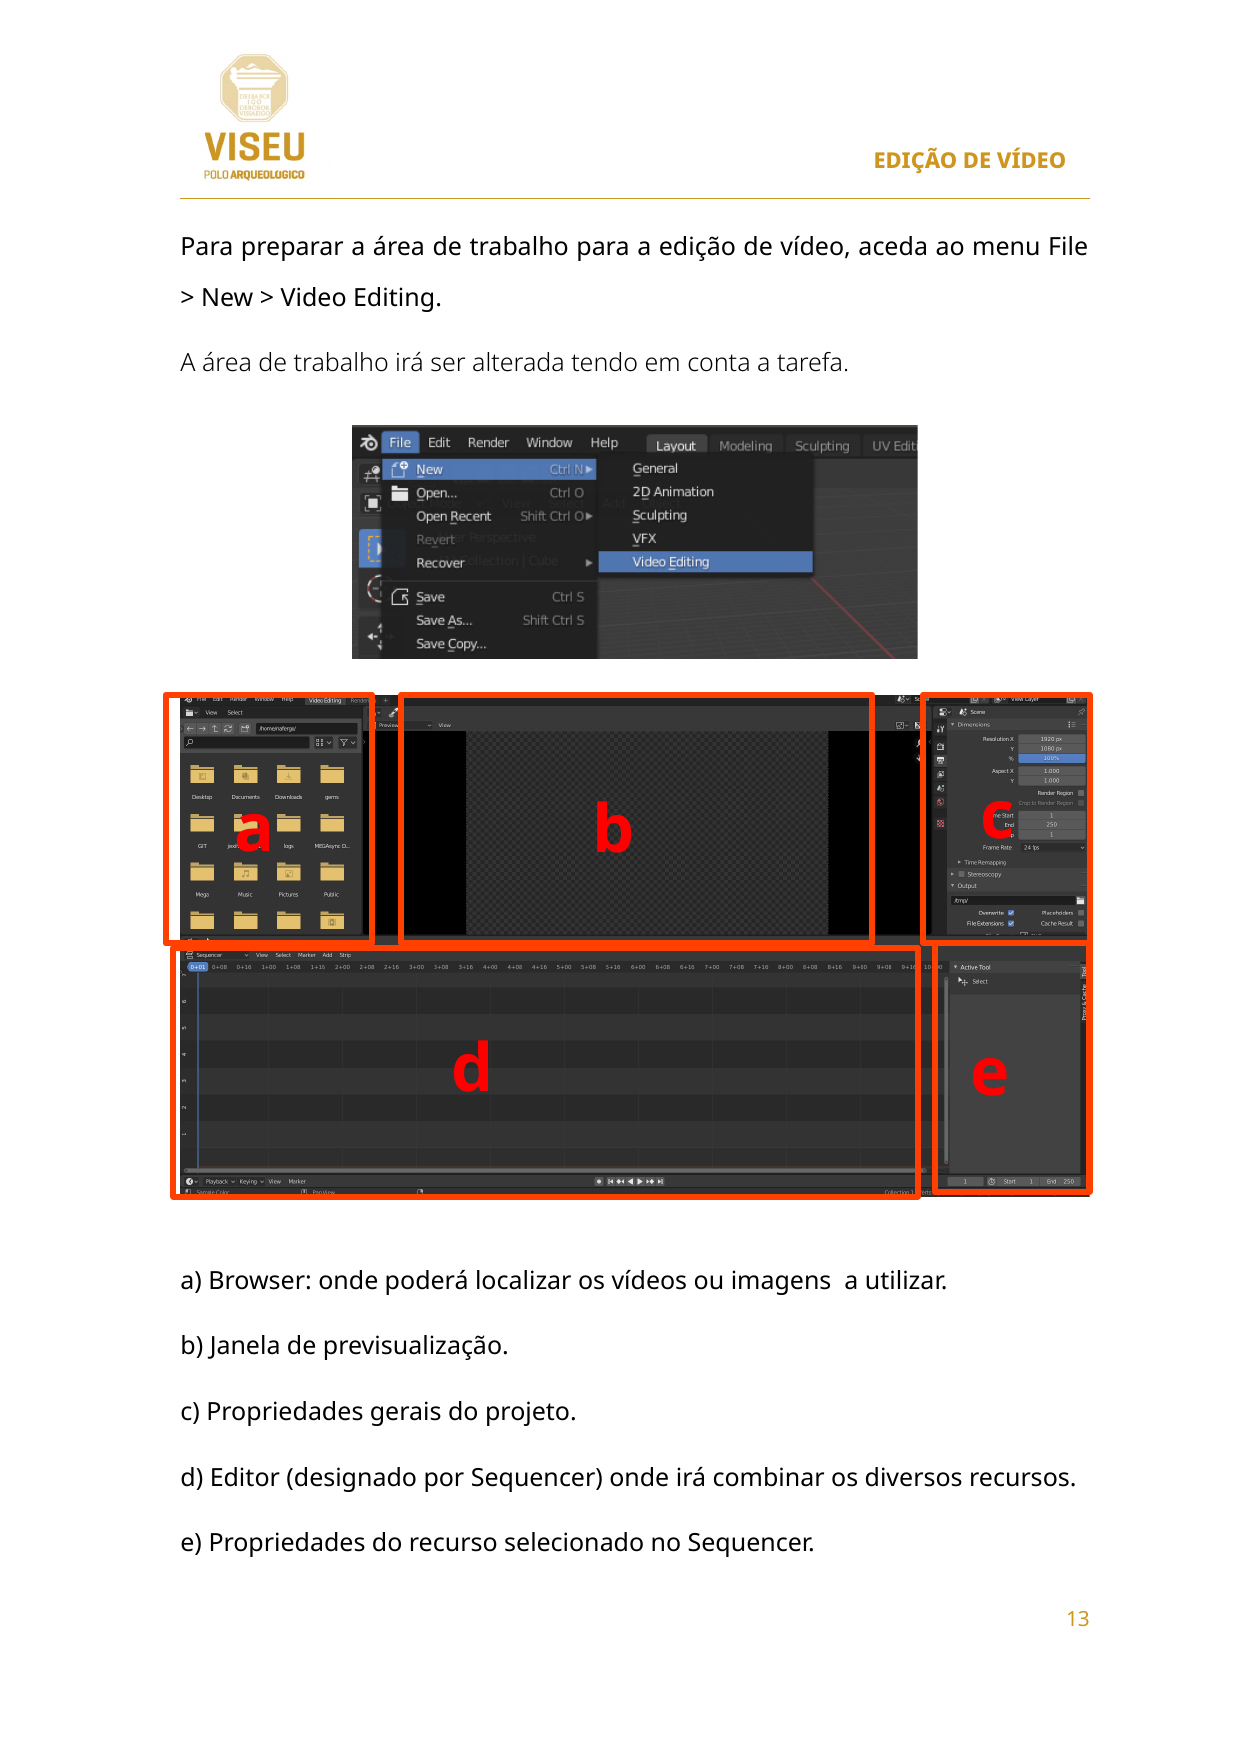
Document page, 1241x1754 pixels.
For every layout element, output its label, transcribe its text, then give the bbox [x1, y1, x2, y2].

text a) Browser: onde poderá localizar os vídeos ou imagens a utilizar. [180, 1262, 1090, 1296]
picture [180, 951, 915, 1194]
text Para preparar a área de trabalho para a edição de vídeo, aceda ao menu File > New > Video Editing. [180, 228, 1090, 313]
picture [352, 425, 918, 659]
picture [180, 698, 369, 940]
picture [921, 946, 1090, 1197]
picture [375, 695, 398, 945]
text A área de trabalho irá ser alterada tendo em conta a tarefa. [180, 345, 1090, 379]
text b) Janela de previsualização. [180, 1328, 1090, 1362]
text d) Editor (designado por Sequencer) onde irá combinar os diversos recursos. [180, 1459, 1090, 1493]
picture [938, 946, 1086, 1189]
picture [404, 698, 869, 940]
text c) Propriedades gerais do projeto. [180, 1394, 1090, 1428]
picture [875, 695, 920, 945]
text e) Propriedades do recurso selecionado no Sequencer. [180, 1525, 1090, 1559]
picture [926, 698, 1087, 940]
